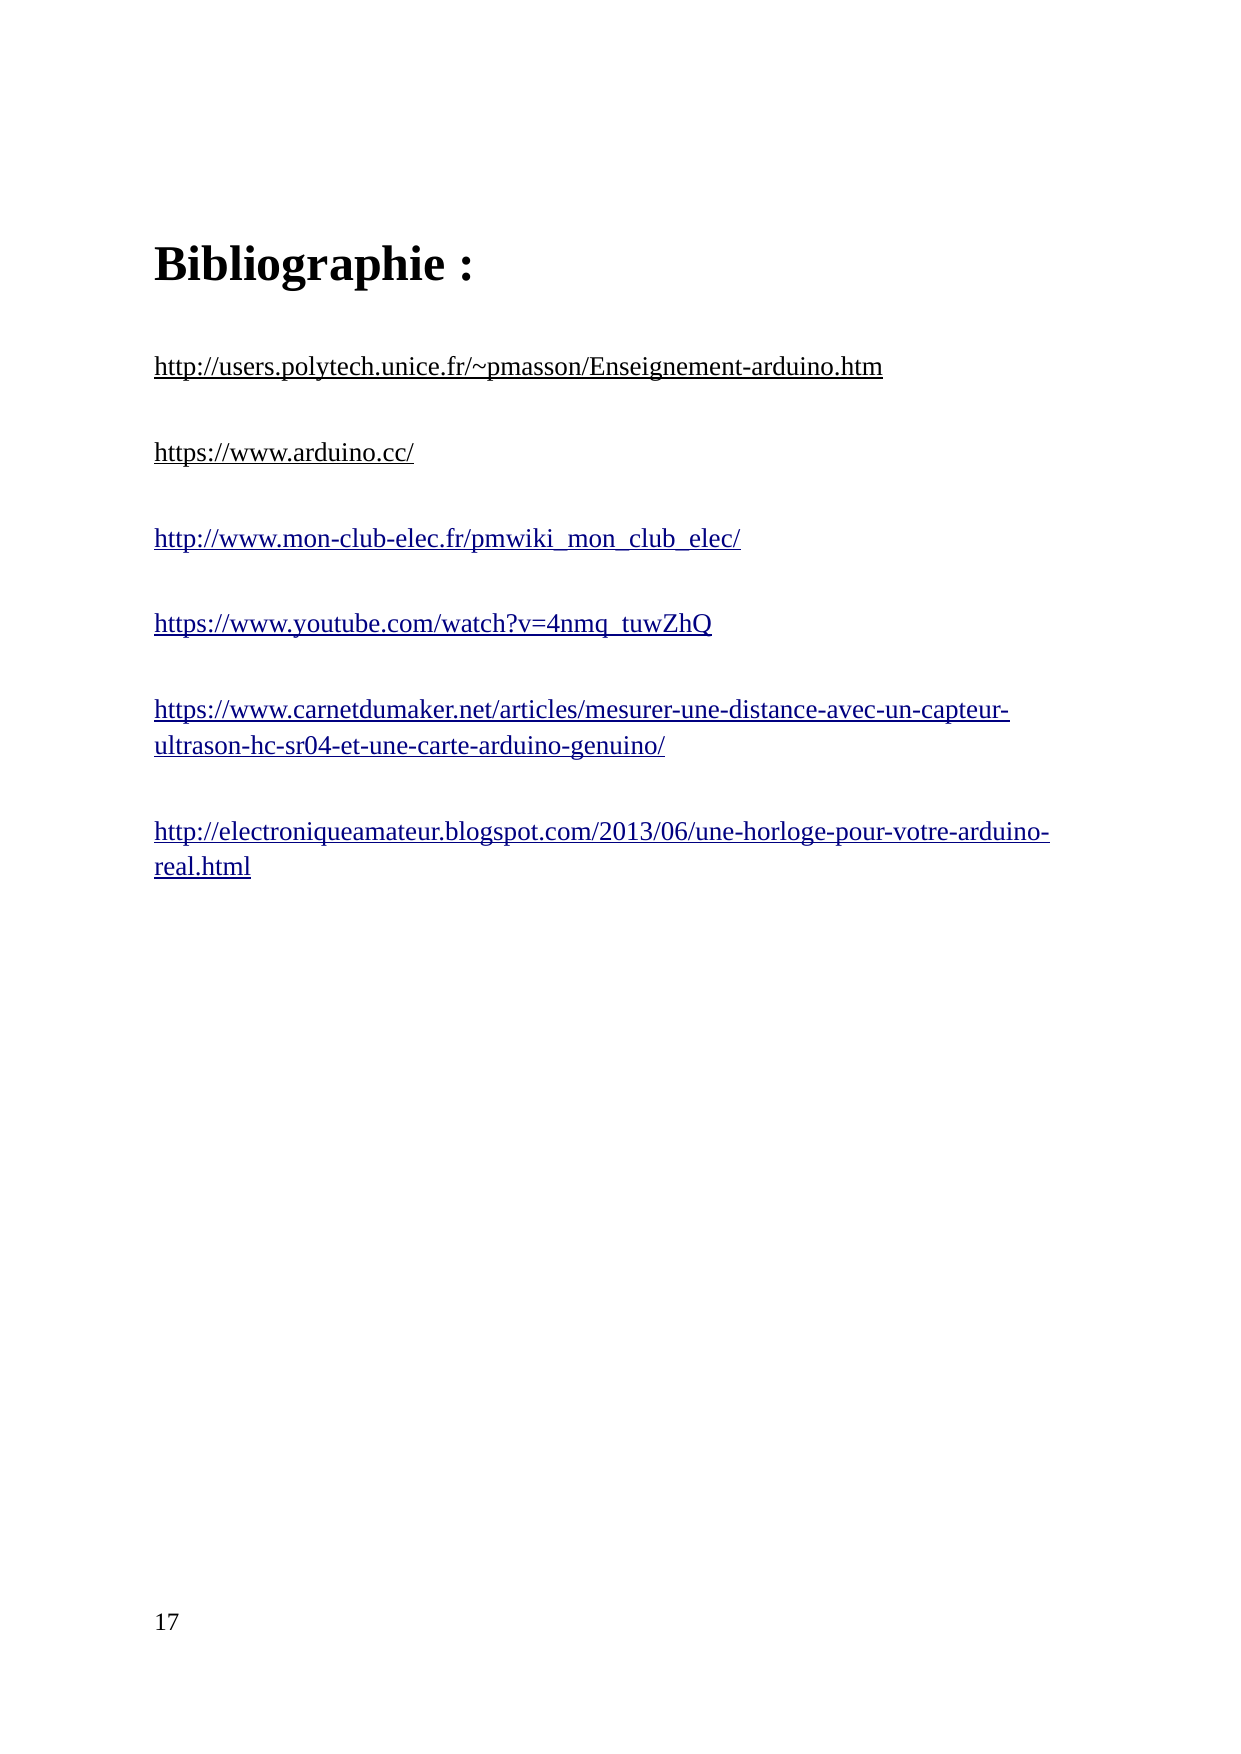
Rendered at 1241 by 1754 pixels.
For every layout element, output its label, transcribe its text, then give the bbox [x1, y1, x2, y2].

text http://electroniqueamateur.blogspot.com/2013/06/une-horloge-pour-votre-arduino-real.html [154, 814, 1098, 881]
text http://www.mon-club-elec.fr/pmwiki_mon_club_elec/ [154, 522, 1098, 553]
text http://users.polytech.unice.fr/~pmasson/Enseignement-arduino.htm [154, 350, 1098, 381]
text https://www.carnetdumaker.net/articles/mesurer-une-distance-avec-un-capteur-ultrason-hc-sr04-et-une-carte-arduino-genuino/ [154, 693, 1098, 760]
text Bibliographie : [154, 234, 1098, 292]
text https://www.arduino.cc/ [154, 436, 1098, 467]
text https://www.youtube.com/watch?v=4nmq_tuwZhQ [154, 607, 1098, 638]
